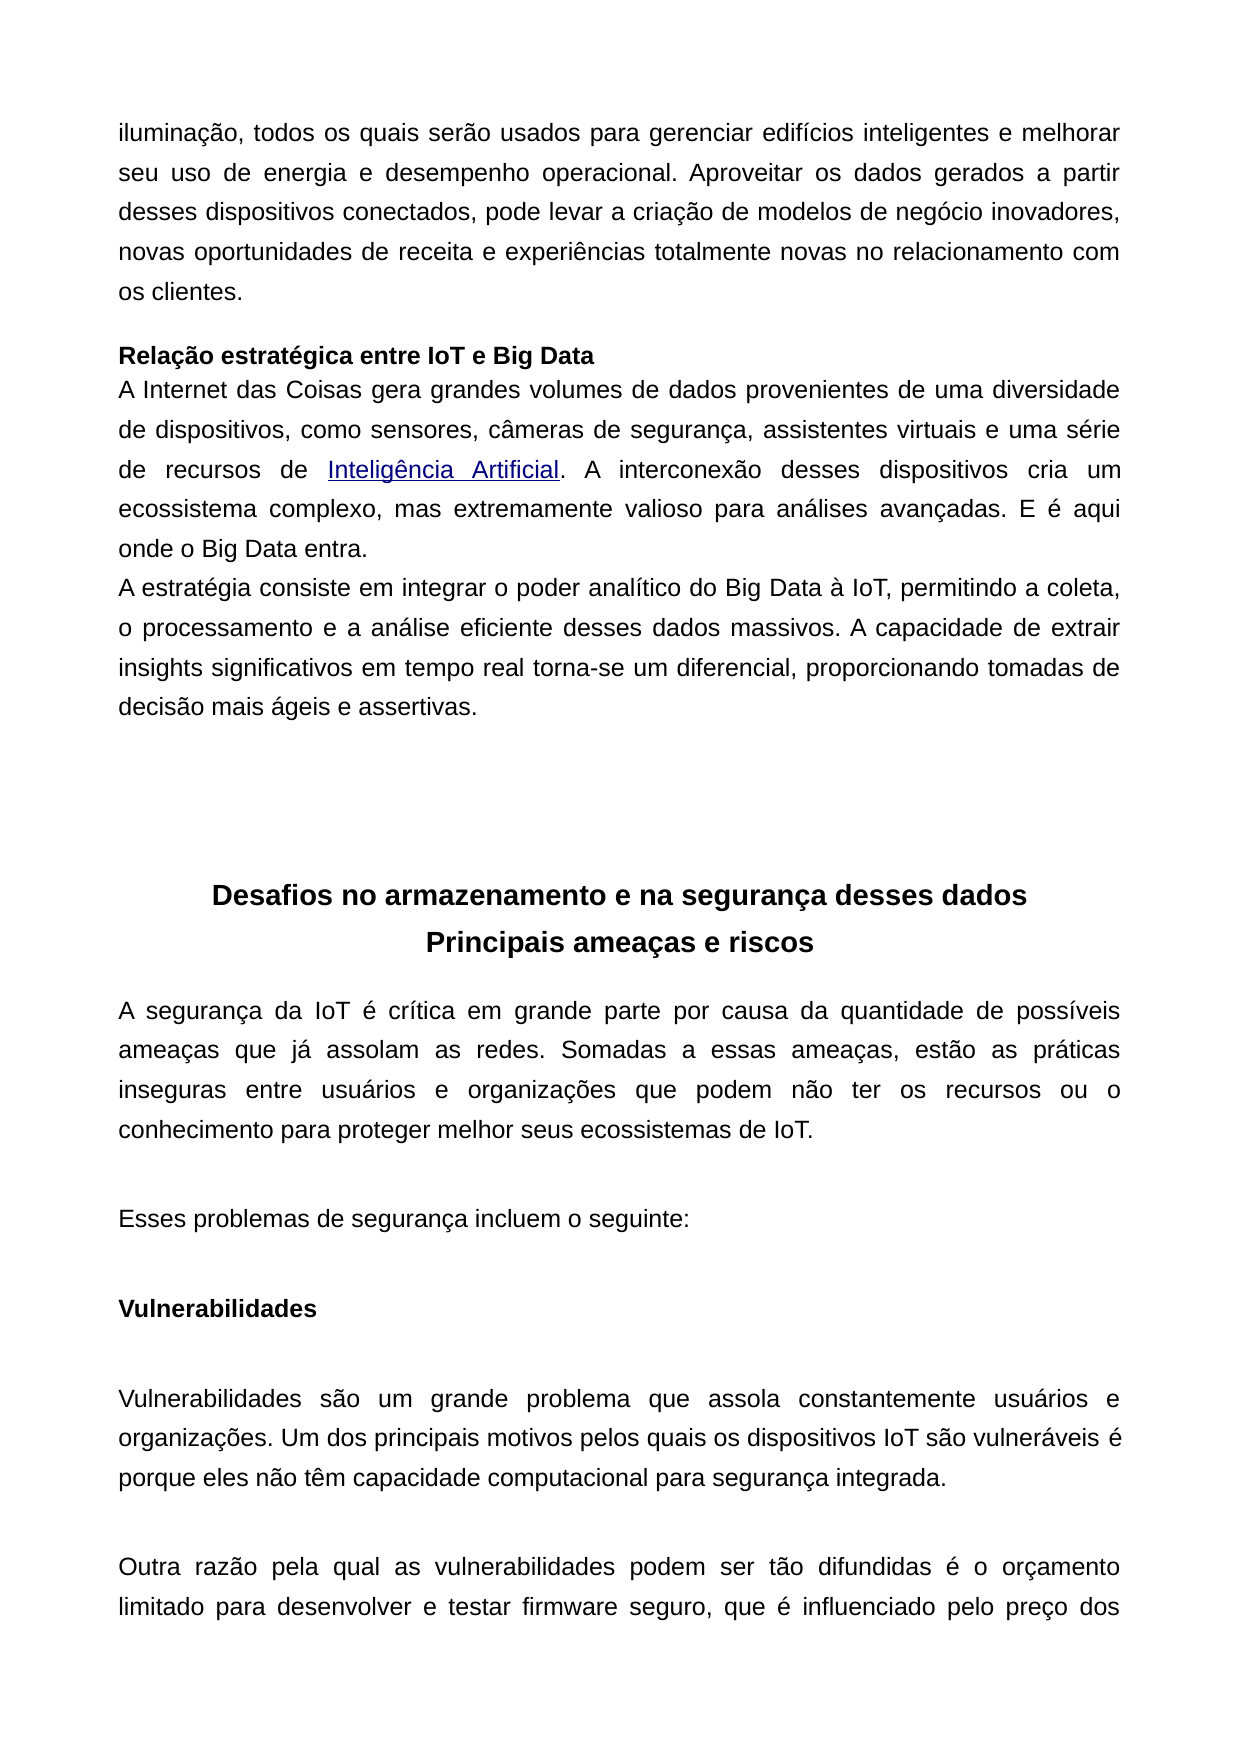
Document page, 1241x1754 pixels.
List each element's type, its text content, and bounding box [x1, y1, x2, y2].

text Relação estratégica entre IoT e Big Data [118, 341, 1122, 370]
subtitle Desafios no armazenamento e na segurança desses dados [118, 878, 1122, 912]
text Outra razão pela qual as vulnerabilidades podem ser tão difundidas é o orçamento limitado para desenvolver e testar firmware seguro, que é influenciado pelo preço dos [118, 1552, 1122, 1621]
text Vulnerabilidades são um grande problema que assola constantemente usuários e organizações. Um dos principais motivos pelos quais os dispositivos IoT são vulneráveis ​​é porque eles não têm capacidade computacional para segurança integrada. [118, 1384, 1122, 1492]
text Esses problemas de segurança incluem o seguinte: [118, 1204, 1122, 1233]
subtitle Principais ameaças e riscos [118, 925, 1122, 958]
text Vulnerabilidades [118, 1294, 1122, 1323]
text iluminação, todos os quais serão usados para gerenciar edifícios inteligentes e melhorar seu uso de energia e desempenho operacional. Aproveitar os dados gerados a partir desses dispositivos conectados, pode levar a criação de modelos de negócio inovadores, novas oportunidades de receita e experiências totalmente novas no relacionamento com os clientes. [118, 118, 1122, 305]
text A Internet das Coisas gera grandes volumes de dados provenientes de uma diversidade de dispositivos, como sensores, câmeras de segurança, assistentes virtuais e uma série de recursos de Inteligência Artificial. A interconexão desses dispositivos cria um ecossistema complexo, mas extremamente valioso para análises avançadas. E é aqui onde o Big Data entra. [118, 376, 1122, 563]
text A segurança da IoT é crítica em grande parte por causa da quantidade de possíveis ameaças que já assolam as redes. Somadas a essas ameaças, estão as práticas inseguras entre usuários e organizações que podem não ter os recursos ou o conhecimento para proteger melhor seus ecossistemas de IoT. [118, 996, 1122, 1143]
text A estratégia consiste em integrar o poder analítico do Big Data à IoT, permitindo a coleta, o processamento e a análise eficiente desses dados massivos. A capacidade de extrair insights significativos em tempo real torna-se um diferencial, proporcionando tomadas de decisão mais ágeis e assertivas. [118, 573, 1122, 721]
